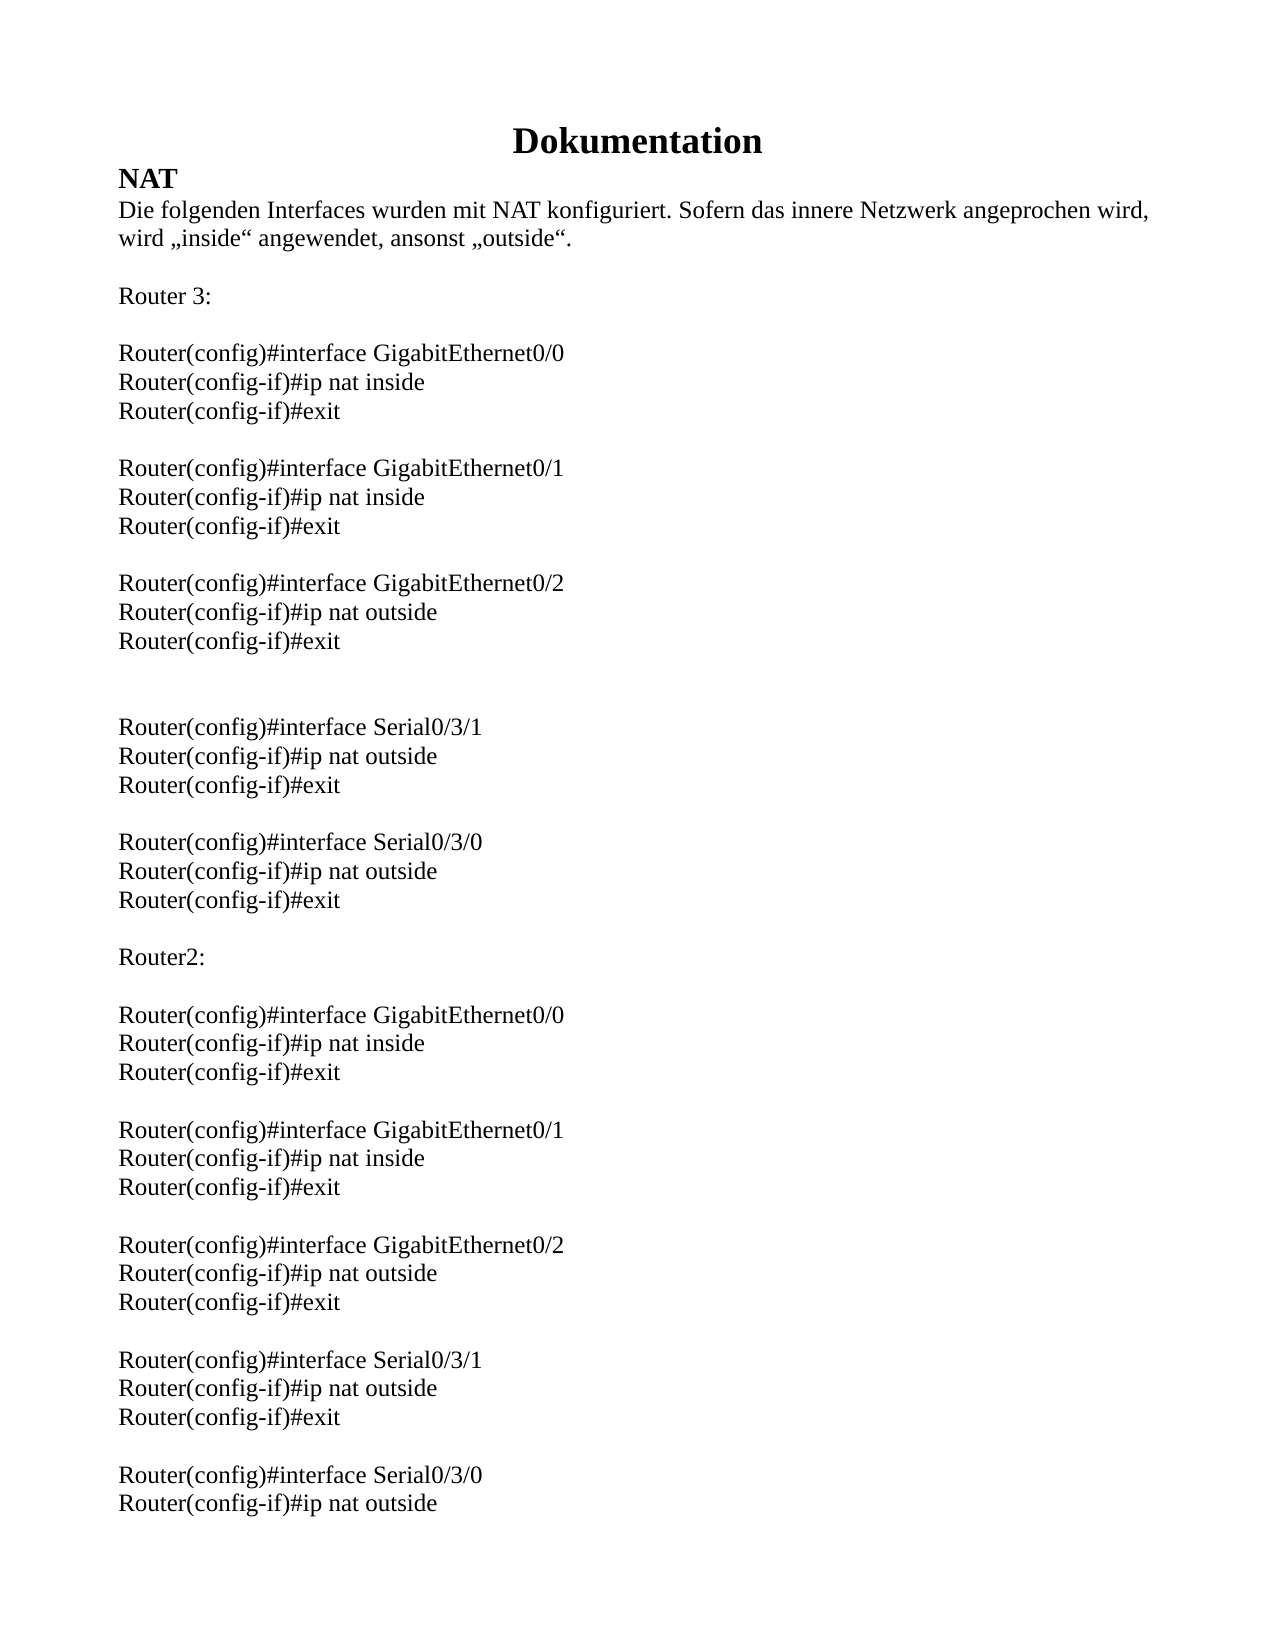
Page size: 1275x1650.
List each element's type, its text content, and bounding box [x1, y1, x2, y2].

text Router(config-if)#exit [118, 770, 1157, 798]
text Router(config-if)#ip nat inside [118, 1028, 1157, 1057]
text Router(config-if)#exit [118, 1172, 1157, 1201]
text Router(config-if)#exit [118, 511, 1157, 540]
text Router2: [118, 942, 1157, 971]
text Router(config)#interface Serial0/3/0 [118, 827, 1157, 856]
text Router(config)#interface Serial0/3/1 [118, 1345, 1157, 1373]
text Router(config)#interface GigabitEthernet0/1 [118, 453, 1157, 482]
text Router(config-if)#exit [118, 626, 1157, 655]
text Router 3: [118, 281, 1157, 310]
text Router(config-if)#ip nat outside [118, 741, 1157, 770]
text Router(config-if)#exit [118, 1057, 1157, 1086]
text Router(config-if)#ip nat outside [118, 1258, 1157, 1287]
text Router(config)#interface GigabitEthernet0/1 [118, 1115, 1157, 1143]
text Router(config-if)#exit [118, 1402, 1157, 1431]
text Router(config-if)#ip nat outside [118, 597, 1157, 626]
text Router(config-if)#exit [118, 396, 1157, 425]
text Die folgenden Interfaces wurden mit NAT konfiguriert. Sofern das innere Netzwerk angeprochen wird, wird „inside“ angewendet, ansonst „outside“. [118, 195, 1157, 252]
text Router(config-if)#exit [118, 885, 1157, 913]
text Router(config-if)#ip nat outside [118, 856, 1157, 885]
text NAT [118, 161, 1157, 195]
text Router(config-if)#ip nat inside [118, 482, 1157, 511]
text Router(config)#interface GigabitEthernet0/0 [118, 1000, 1157, 1028]
text Router(config)#interface Serial0/3/0 [118, 1460, 1157, 1488]
text Router(config-if)#ip nat inside [118, 1143, 1157, 1172]
text Router(config-if)#ip nat outside [118, 1488, 1157, 1517]
text Router(config-if)#exit [118, 1287, 1157, 1316]
text Router(config-if)#ip nat outside [118, 1373, 1157, 1402]
text Router(config-if)#ip nat inside [118, 367, 1157, 396]
text Router(config)#interface GigabitEthernet0/2 [118, 1230, 1157, 1258]
text Router(config)#interface GigabitEthernet0/2 [118, 568, 1157, 597]
text Dokumentation [118, 118, 1157, 161]
text Router(config)#interface Serial0/3/1 [118, 712, 1157, 741]
text Router(config)#interface GigabitEthernet0/0 [118, 338, 1157, 367]
